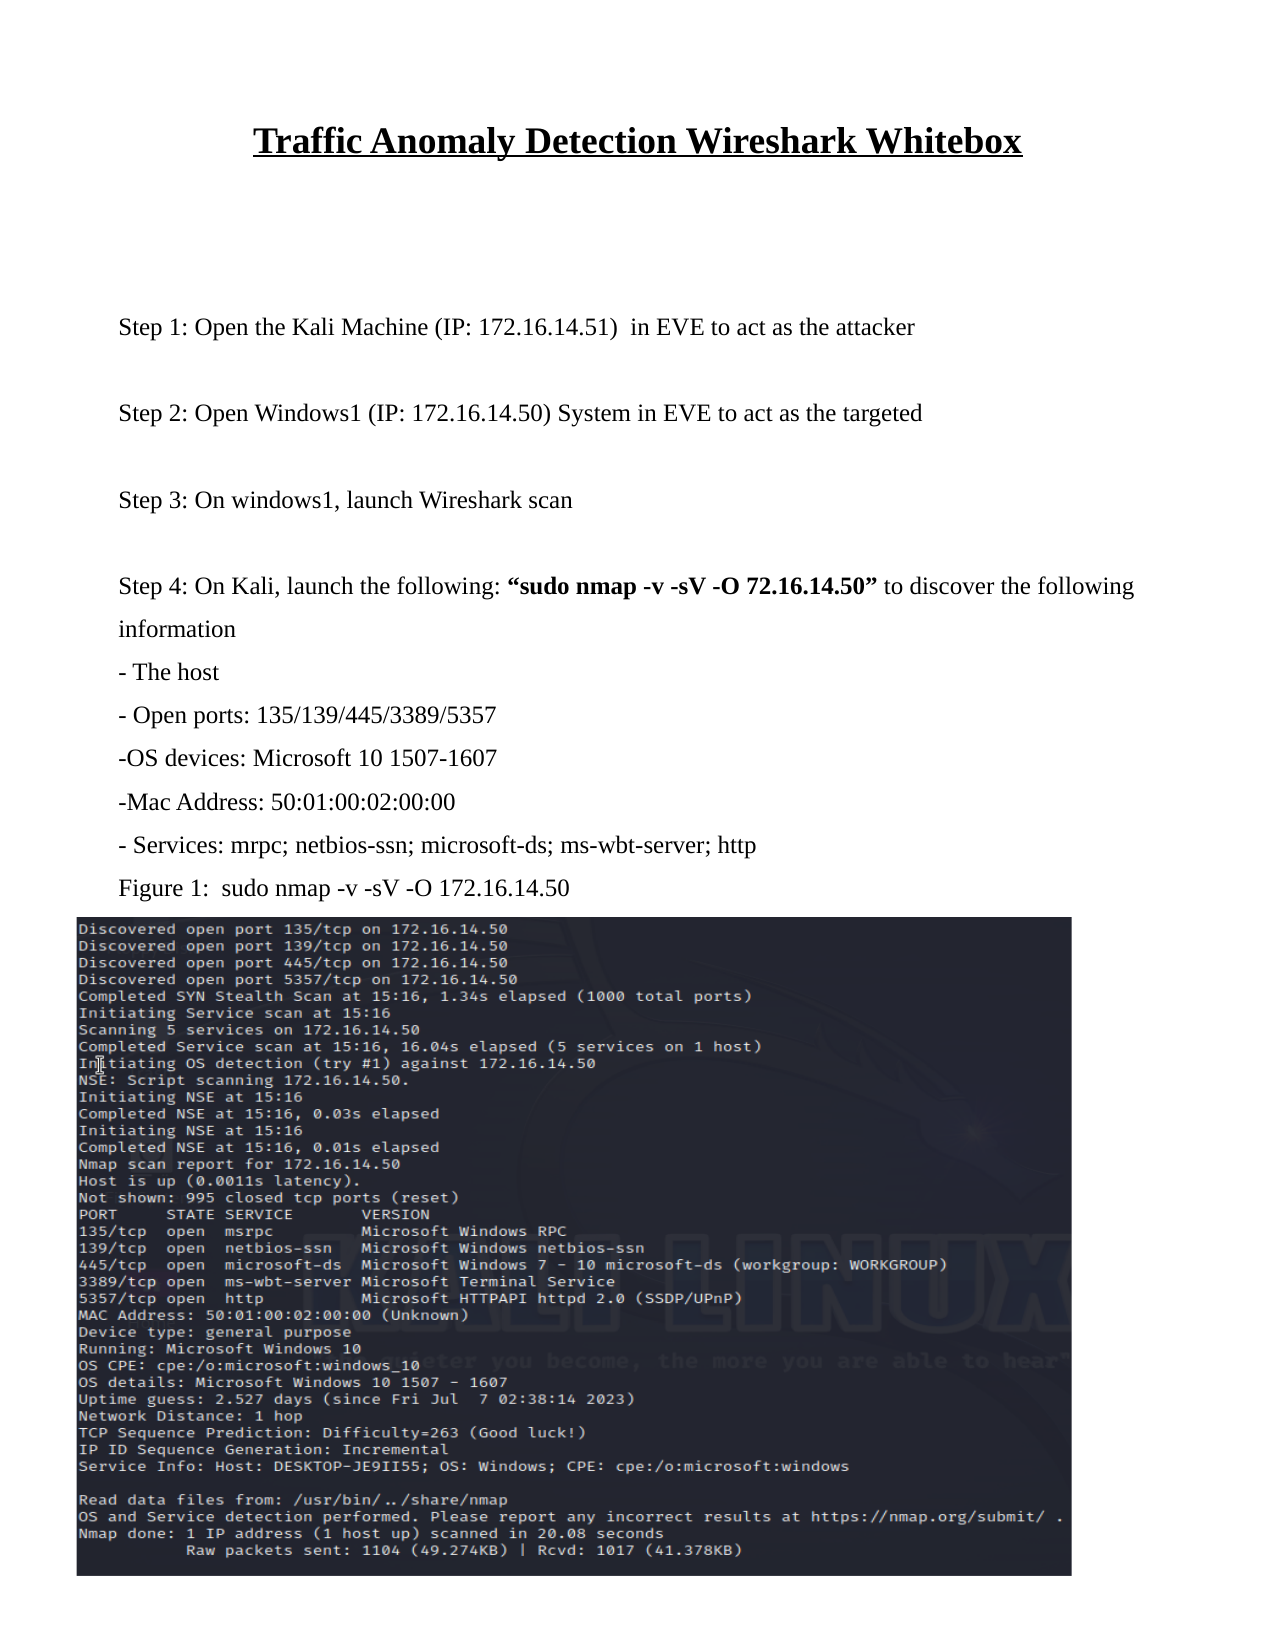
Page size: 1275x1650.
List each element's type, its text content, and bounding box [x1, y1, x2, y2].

text - The host [118, 657, 1157, 686]
text Step 1: Open the Kali Machine (IP: 172.16.14.51) in EVE to act as the attacker [118, 312, 1157, 341]
text -Mac Address: 50:01:00:02:00:00 [118, 787, 1157, 815]
text Step 2: Open Windows1 (IP: 172.16.14.50) System in EVE to act as the targeted [118, 398, 1157, 427]
text Step 4: On Kali, launch the following: “sudo nmap -v -sV -O 72.16.14.50” to discover the following information [118, 571, 1157, 643]
text - Open ports: 135/139/445/3389/5357 [118, 700, 1157, 729]
text Figure 1: sudo nmap -v -sV -O 172.16.14.50 [118, 873, 1157, 902]
text Step 3: On windows1, launch Wireshark scan [118, 485, 1157, 513]
text Traffic Anomaly Detection Wireshark Whitebox [118, 118, 1157, 161]
text -OS devices: Microsoft 10 1507-1607 [118, 743, 1157, 772]
text - Services: mrpc; netbios-ssn; microsoft-ds; ms-wbt-server; http [118, 830, 1157, 858]
